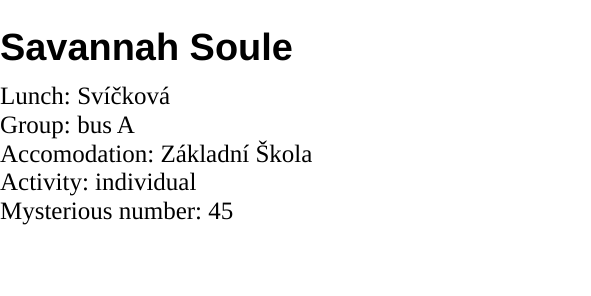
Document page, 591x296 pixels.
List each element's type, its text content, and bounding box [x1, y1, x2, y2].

subtitle Savannah Soule [0, 25, 591, 69]
text Activity: individual [0, 167, 591, 196]
text Lunch: Svíčková [0, 81, 591, 110]
text Group: bus A [0, 110, 591, 139]
text Mysterious number: 45 [0, 196, 591, 225]
text Accomodation: Základní Škola [0, 139, 591, 167]
